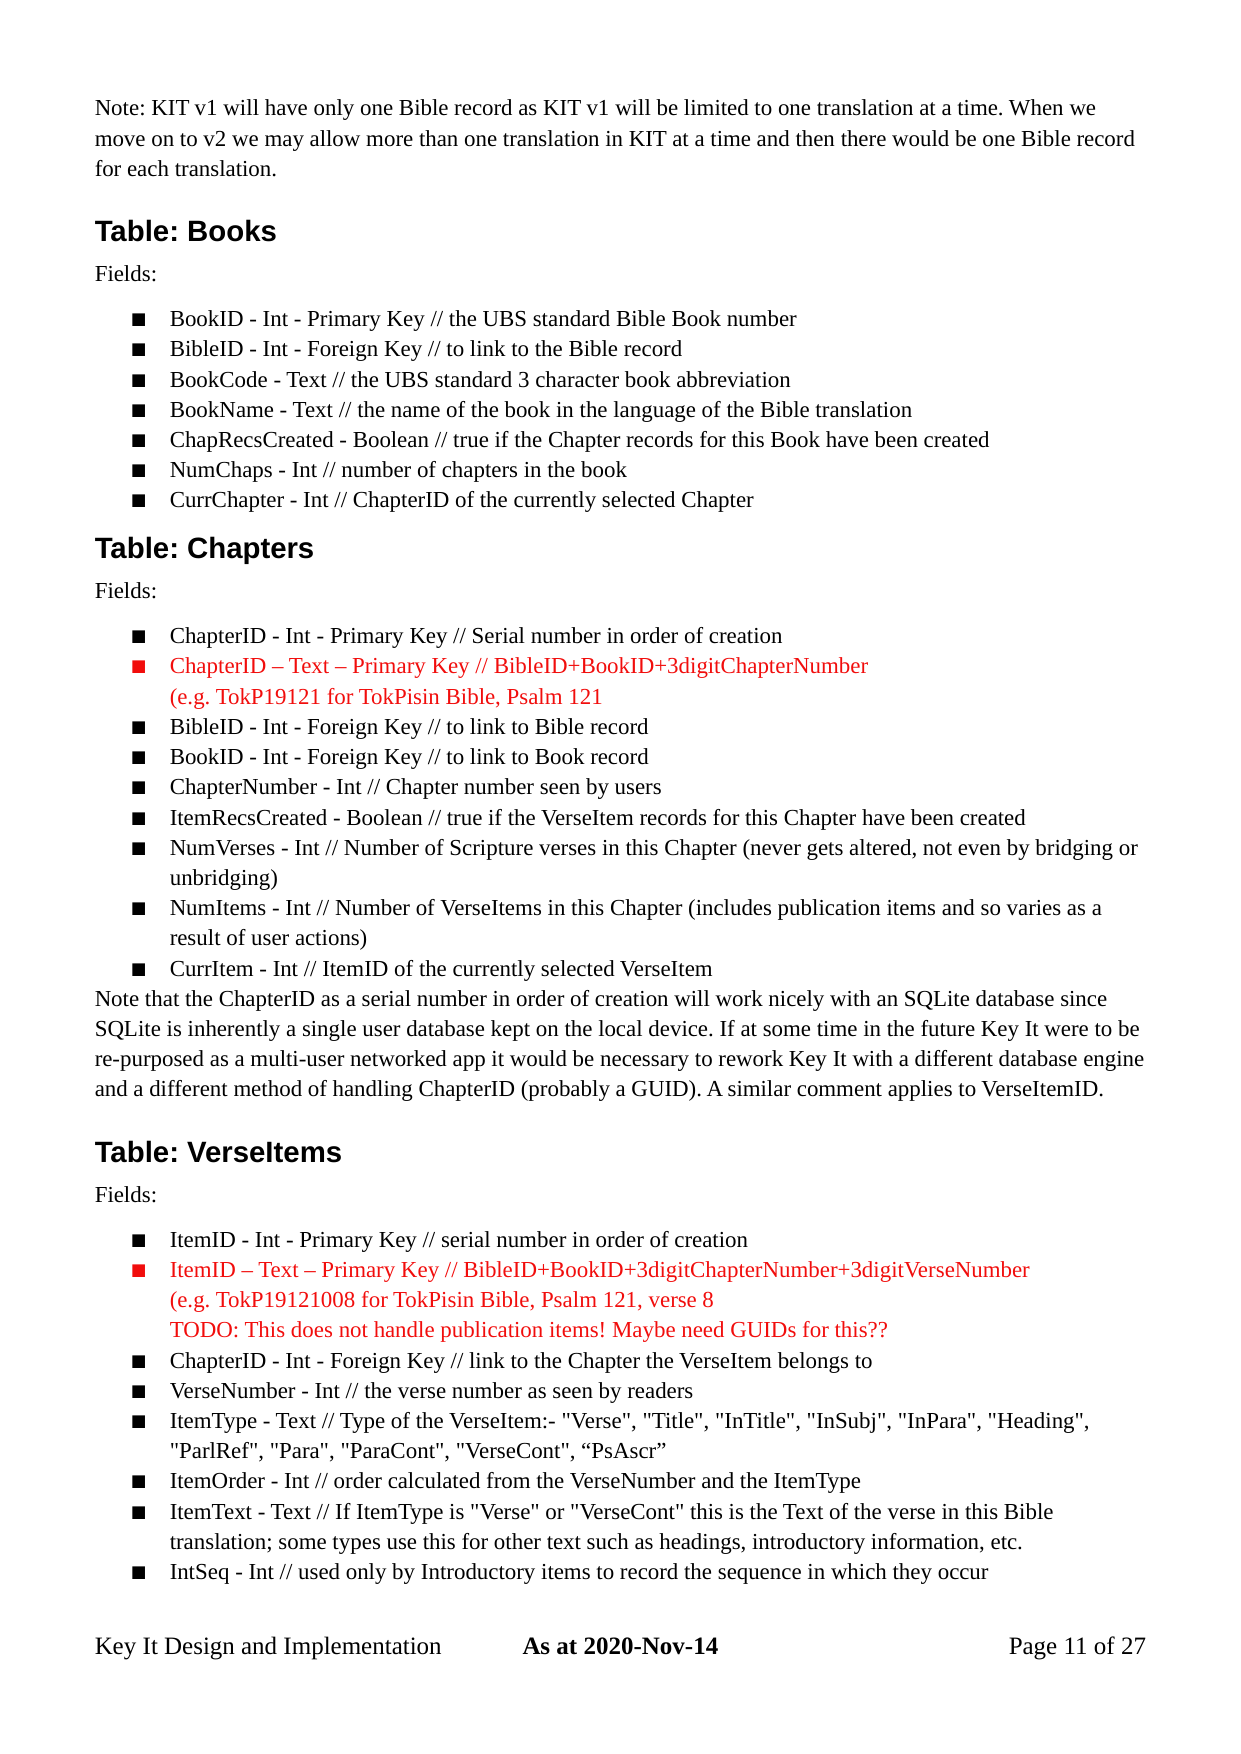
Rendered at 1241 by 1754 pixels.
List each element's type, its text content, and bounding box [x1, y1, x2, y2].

list NumChaps - Int // number of chapters in the book [132, 456, 1146, 483]
text Fields: [94, 261, 1146, 287]
list ItemRecsCreated - Boolean // true if the VerseItem records for this Chapter have been created [132, 804, 1146, 830]
list ChapterNumber - Int // Chapter number seen by users [132, 773, 1146, 800]
list BibleID - Int - Foreign Key // to link to Bible record [132, 713, 1146, 739]
list BibleID - Int - Foreign Key // to link to the Bible record [132, 336, 1146, 362]
list CurrItem - Int // ItemID of the currently selected VerseItem [132, 955, 1146, 981]
list ChapterID – Text – Primary Key // BibleID+BookID+3digitChapterNumber (e.g. TokP19121 for TokPisin Bible, Psalm 121 [132, 653, 1146, 709]
list NumItems - Int // Number of VerseItems in this Chapter (includes publication items and so varies as a result of user actions) [132, 894, 1146, 951]
list ItemID – Text – Primary Key // BibleID+BookID+3digitChapterNumber+3digitVerseNumber (e.g. TokP19121008 for TokPisin Bible, Psalm 121, verse 8 TODO: This does not handle publication items! Maybe need GUIDs for this?? [132, 1256, 1146, 1343]
list NumVerses - Int // Number of Scripture verses in this Chapter (never gets altered, not even by bridging or unbridging) [132, 834, 1146, 890]
list CurrChapter - Int // ChapterID of the currently selected Chapter [132, 487, 1146, 513]
list BookName - Text // the name of the book in the language of the Bible translation [132, 396, 1146, 422]
list ItemOrder - Int // order calculated from the VerseNumber and the ItemType [132, 1468, 1146, 1494]
text Note: KIT v1 will have only one Bible record as KIT v1 will be limited to one translation at a time. When we move on to v2 we may allow more than one translation in KIT at a time and then there would be one Bible record for each translation. [94, 94, 1146, 181]
list ItemText - Text // If ItemType is "Verse" or "VerseCont" this is the Text of the verse in this Bible translation; some types use this for other text such as headings, introductory information, etc. [132, 1498, 1146, 1554]
subtitle Table: Books [94, 214, 1146, 248]
list BookCode - Text // the UBS standard 3 character book abbreviation [132, 366, 1146, 392]
list IntSeq - Int // used only by Introductory items to record the sequence in which they occur [132, 1558, 1146, 1584]
text Note that the ChapterID as a serial number in order of creation will work nicely with an SQLite database since SQLite is inherently a single user database kept on the local device. If at some time in the future Key It were to be re-purposed as a multi-user networked app it would be necessary to rework Key It with a different database engine and a different method of handling ChapterID (probably a GUID). A similar comment applies to VerseItemID. [94, 985, 1146, 1102]
text Fields: [94, 578, 1146, 604]
list VerseNumber - Int // the verse number as seen by readers [132, 1377, 1146, 1403]
list ChapterID - Int - Foreign Key // link to the Chapter the VerseItem belongs to [132, 1347, 1146, 1373]
subtitle Table: VerseItems [94, 1135, 1146, 1169]
list ChapRecsCreated - Boolean // true if the Chapter records for this Book have been created [132, 426, 1146, 452]
list ItemType - Text // Type of the VerseItem:- "Verse", "Title", "InTitle", "InSubj", "InPara", "Heading", "ParlRef", "Para", "ParaCont", "VerseCont", “PsAscr” [132, 1407, 1146, 1464]
list BookID - Int - Foreign Key // to link to Book record [132, 743, 1146, 769]
subtitle Table: Chapters [94, 531, 1146, 565]
list ItemID - Int - Primary Key // serial number in order of creation [132, 1226, 1146, 1252]
list BookID - Int - Primary Key // the UBS standard Bible Book number [132, 305, 1146, 332]
list ChapterID - Int - Primary Key // Serial number in order of creation [132, 622, 1146, 649]
text Fields: [94, 1181, 1146, 1207]
